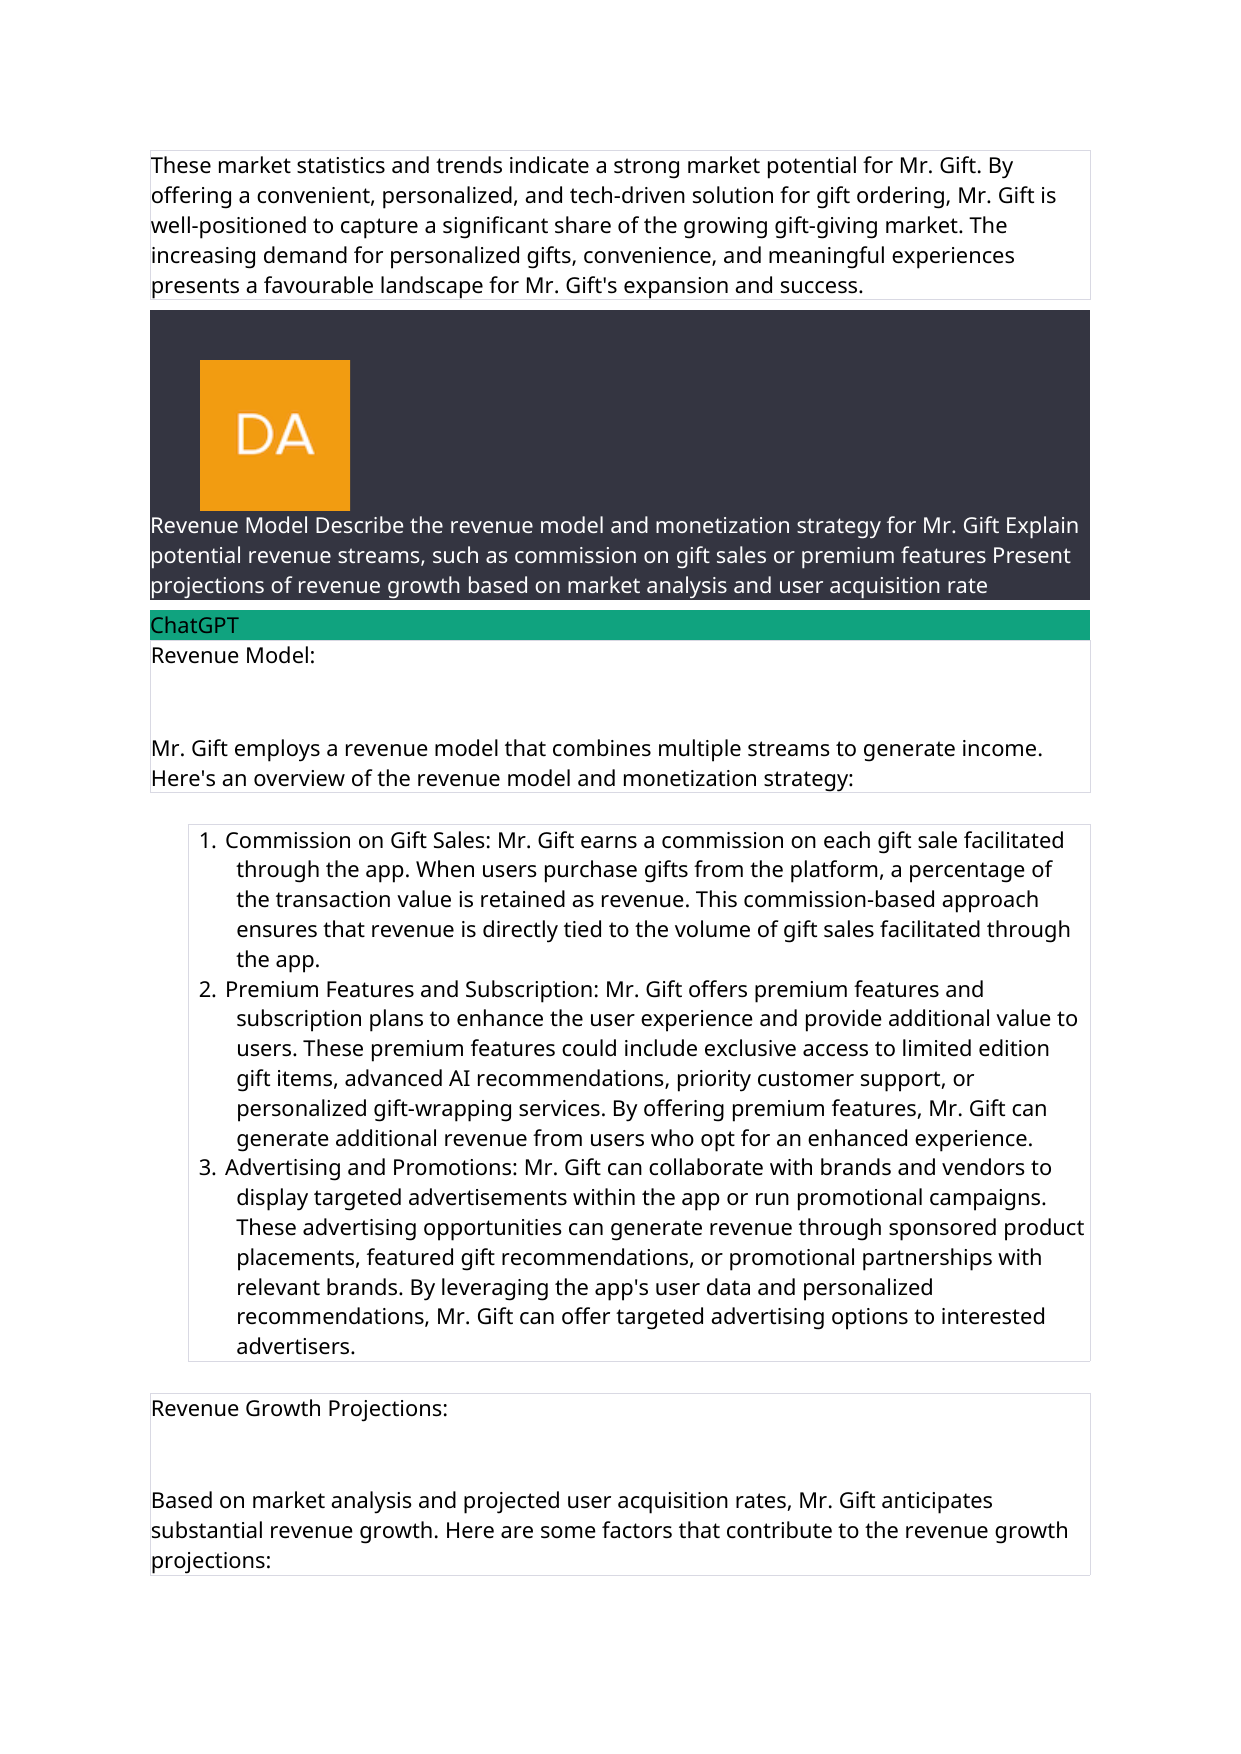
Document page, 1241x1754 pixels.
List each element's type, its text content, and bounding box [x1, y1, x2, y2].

list Premium Features and Subscription: Mr. Gift offers premium features and subscription plans to enhance the user experience and provide additional value to users. These premium features could include exclusive access to limited edition gift items, advanced AI recommendations, priority customer support, or personalized gift-wrapping services. By offering premium features, Mr. Gift can generate additional revenue from users who opt for an enhanced experience. [189, 973, 1090, 1152]
text These market statistics and trends indicate a strong market potential for Mr. Gift. By offering a convenient, personalized, and tech-driven solution for gift ordering, Mr. Gift is well-positioned to capture a significant share of the growing gift-giving market. The increasing demand for personalized gifts, convenience, and meaningful experiences presents a favourable landscape for Mr. Gift's expansion and success. [151, 151, 1090, 299]
text ChatGPT [150, 610, 1090, 640]
list Advertising and Promotions: Mr. Gift can collaborate with brands and vendors to display targeted advertisements within the app or run promotional campaigns. These advertising opportunities can generate revenue through sponsored product placements, featured gift recommendations, or promotional partnerships with relevant brands. By leveraging the app's user data and personalized recommendations, Mr. Gift can offer targeted advertising options to interested advertisers. [189, 1152, 1090, 1361]
list Commission on Gift Sales: Mr. Gift earns a commission on each gift sale facilitated through the app. When users purchase gifts from the platform, a percentage of the transaction value is retained as revenue. This commission-based approach ensures that revenue is directly tied to the volume of gift sales facilitated through the app. [189, 825, 1090, 973]
text Based on market analysis and projected user acquisition rates, Mr. Gift anticipates substantial revenue growth. Here are some factors that contribute to the revenue growth projections: [151, 1485, 1090, 1575]
text Revenue Growth Projections: [151, 1394, 1090, 1423]
text Revenue Model: [151, 641, 1090, 670]
text Mr. Gift employs a revenue model that combines multiple streams to generate income. Here's an overview of the revenue model and monetization strategy: [151, 732, 1090, 792]
text Revenue Model Describe the revenue model and monetization strategy for Mr. Gift Explain potential revenue streams, such as commission on gift sales or premium features Present projections of revenue growth based on market analysis and user acquisition rate [150, 510, 1090, 600]
